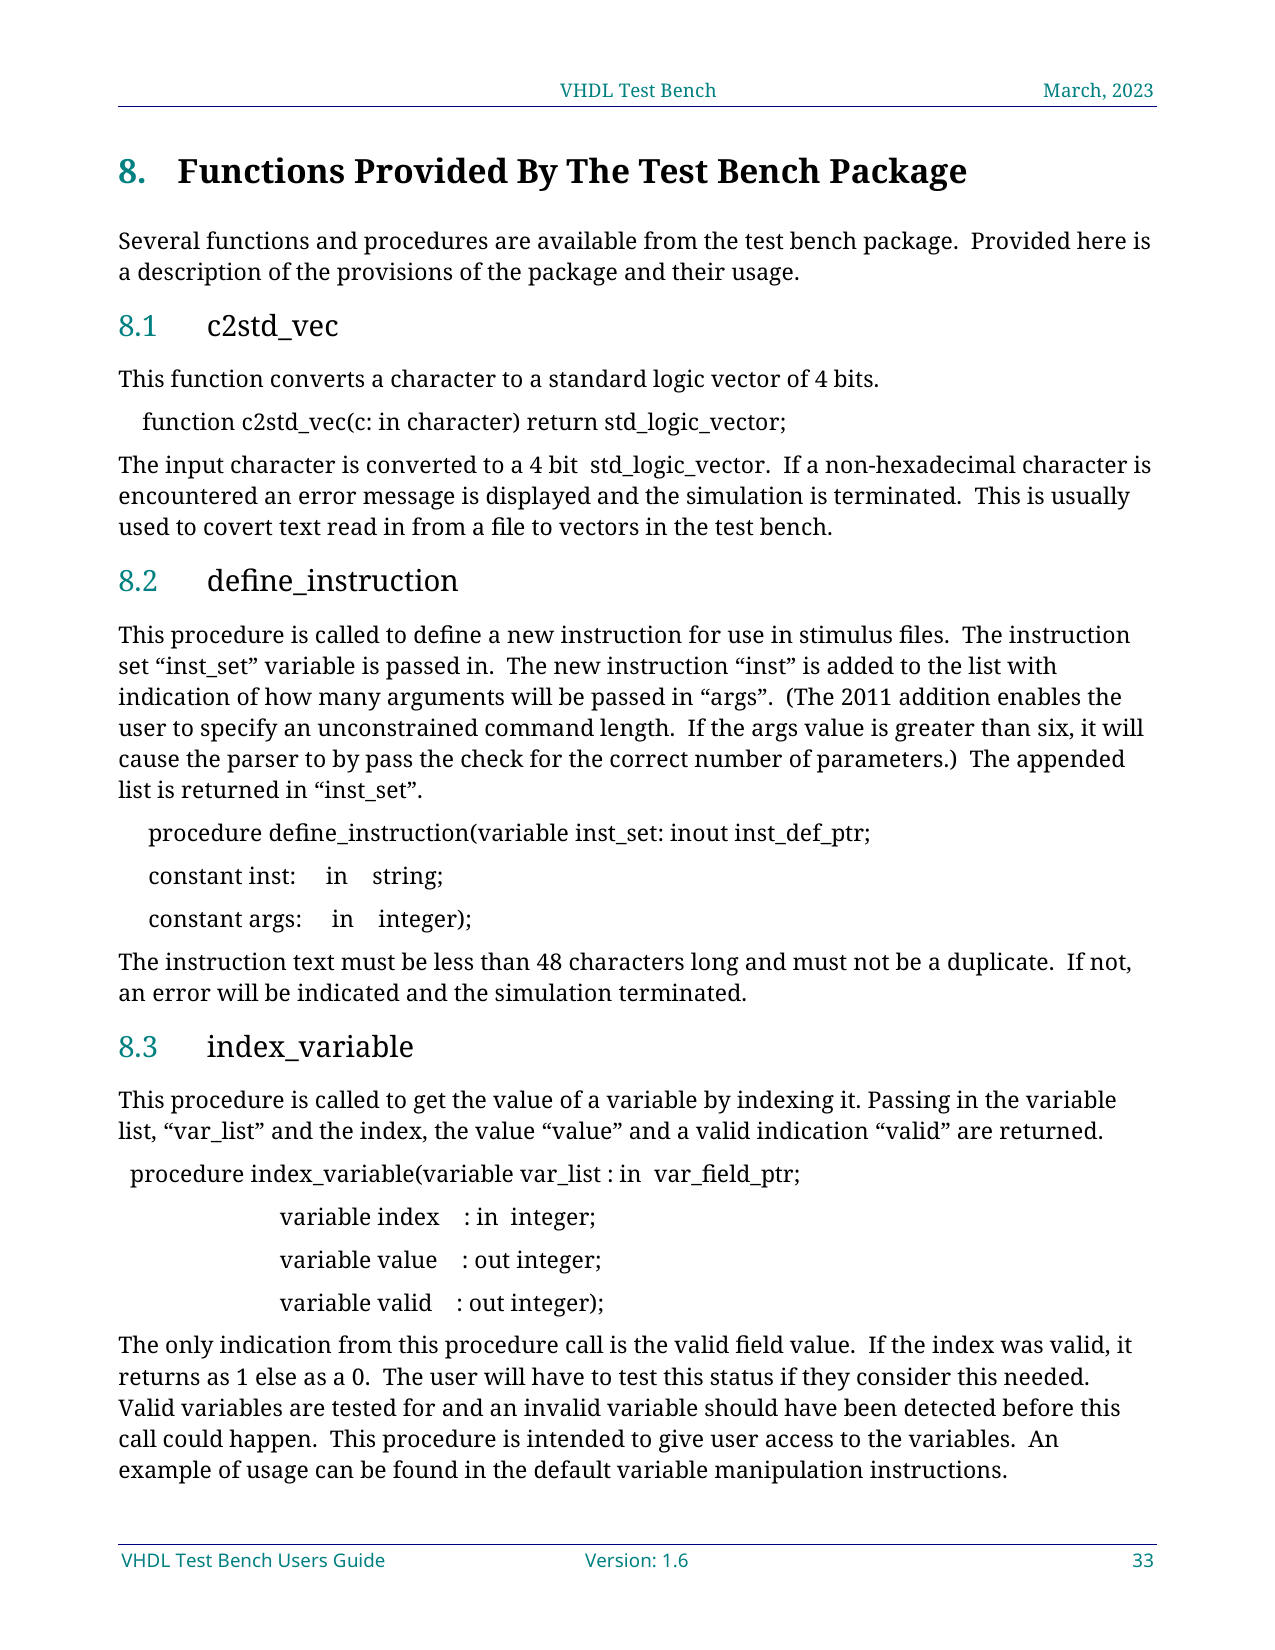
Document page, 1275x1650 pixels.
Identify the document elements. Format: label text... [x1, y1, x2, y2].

text This function converts a character to a standard logic vector of 4 bits. [118, 363, 1157, 394]
text The instruction text must be less than 48 characters long and must not be a duplicate. If not, an error will be indicated and the simulation terminated. [118, 945, 1157, 1007]
subtitle define_instruction [118, 561, 1157, 600]
text constant inst: in string; [118, 859, 1157, 891]
text variable value : out integer; [118, 1244, 1157, 1275]
text variable valid : out integer); [118, 1287, 1157, 1318]
subtitle c2std_vec [118, 305, 1157, 345]
text This procedure is called to define a new instruction for use in stimulus files. The instruction set “inst_set” variable is passed in. The new instruction “inst” is added to the list with indication of how many arguments will be passed in “args”. (The 2011 addition enables the user to specify an unconstrained command length. If the args value is greater than six, it will cause the parser to by pass the check for the correct number of parameters.) The appended list is returned in “inst_set”. [118, 618, 1157, 805]
text The only indication from this procedure call is the valid field value. If the index was valid, it returns as 1 else as a 0. The user will have to test this status if they consider this needed. Valid variables are tested for and an invalid variable should have been detected before this call could happen. This procedure is intended to give user access to the variables. An example of usage can be found in the default variable manipulation instructions. [118, 1329, 1157, 1485]
subtitle Functions Provided by the test bench Package [118, 148, 1157, 194]
text procedure define_instruction(variable inst_set: inout inst_def_ptr; [118, 817, 1157, 848]
subtitle index_variable [118, 1026, 1157, 1065]
text Several functions and procedures are available from the test bench package. Provided here is a description of the provisions of the package and their usage. [118, 225, 1157, 287]
text function c2std_vec(c: in character) return std_logic_vector; [118, 406, 1157, 437]
text This procedure is called to get the value of a variable by indexing it. Passing in the variable list, “var_list” and the index, the value “value” and a valid indication “valid” are returned. [118, 1084, 1157, 1146]
text variable index : in integer; [118, 1201, 1157, 1232]
text procedure index_variable(variable var_list : in var_field_ptr; [118, 1158, 1157, 1189]
text constant args: in integer); [118, 902, 1157, 933]
text The input character is converted to a 4 bit std_logic_vector. If a non-hexadecimal character is encountered an error message is displayed and the simulation is terminated. This is usually used to covert text read in from a file to vectors in the test bench. [118, 449, 1157, 542]
